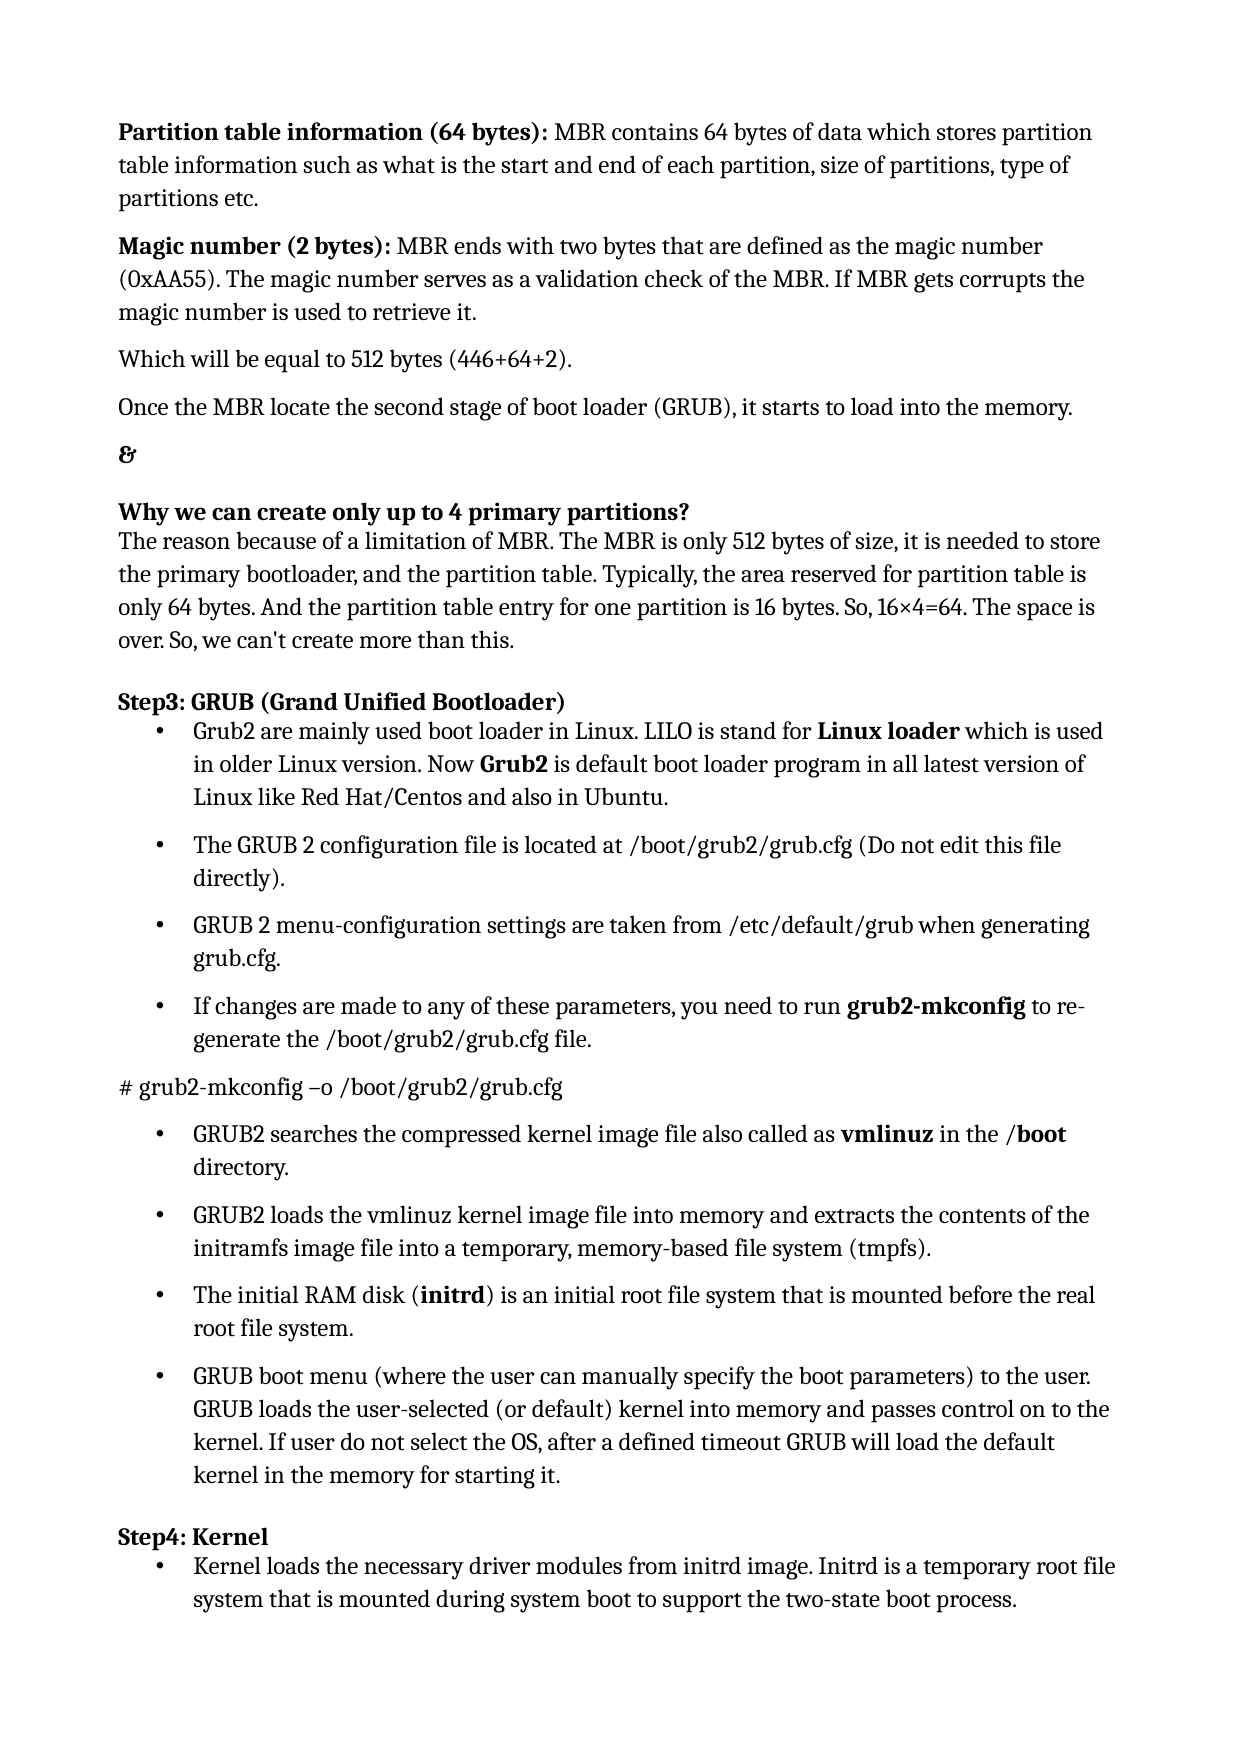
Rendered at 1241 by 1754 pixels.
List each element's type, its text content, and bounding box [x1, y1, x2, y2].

text Which will be equal to 512 bytes (446+64+2). [118, 345, 1122, 374]
text Why we can create only up to 4 primary partitions? [118, 498, 1122, 527]
list GRUB2 loads the vmlinuz kernel image file into memory and extracts the contents of the initramfs image file into a temporary, memory-based file system (tmpfs). [156, 1201, 1122, 1262]
subtitle Step3: GRUB (Grand Unified Bootloader) [118, 688, 1122, 717]
text Once the MBR locate the second stage of boot loader (GRUB), it starts to load into the memory. [118, 393, 1122, 422]
text Partition table information (64 bytes): MBR contains 64 bytes of data which stores partition table information such as what is the start and end of each partition, size of partitions, type of partitions etc. [118, 118, 1122, 213]
text The reason because of a limitation of MBR. The MBR is only 512 bytes of size, it is needed to store the primary bootloader, and the partition table. Typically, the area reserved for partition table is only 64 bytes. And the partition table entry for one partition is 16 bytes. So, 16×4=64. The space is over. So, we can't create more than this. [118, 527, 1122, 655]
text Magic number (2 bytes): MBR ends with two bytes that are defined as the magic number (0xAA55). The magic number serves as a validation check of the MBR. If MBR gets corrupts the magic number is used to retrieve it. [118, 232, 1122, 327]
list The initial RAM disk (initrd) is an initial root file system that is mounted before the real root file system. [156, 1281, 1122, 1343]
list The GRUB 2 configuration file is located at /boot/grub2/grub.cfg (Do not edit this file directly). [156, 831, 1122, 892]
list GRUB boot menu (where the user can manually specify the boot parameters) to the user. GRUB loads the user-selected (or default) kernel into memory and passes control on to the kernel. If user do not select the OS, after a defined timeout GRUB will load the default kernel in the memory for starting it. [156, 1362, 1122, 1490]
list If changes are made to any of these parameters, you need to run grub2-mkconfig to re-generate the /boot/grub2/grub.cfg file. [156, 992, 1122, 1053]
list GRUB 2 menu-configuration settings are taken from /etc/default/grub when generating grub.cfg. [156, 911, 1122, 973]
text & [118, 441, 1122, 469]
text # grub2-mkconfig –o /boot/grub2/grub.cfg [118, 1072, 1122, 1101]
list GRUB2 searches the compressed kernel image file also called as vmlinuz in the /boot directory. [156, 1120, 1122, 1182]
subtitle Step4: Kernel [118, 1523, 1122, 1552]
list Kernel loads the necessary driver modules from initrd image. Initrd is a temporary root file system that is mounted during system boot to support the two-state boot process. [156, 1552, 1122, 1614]
list Grub2 are mainly used boot loader in Linux. LILO is stand for Linux loader which is used in older Linux version. Now Grub2 is default boot loader program in all latest version of Linux like Red Hat/Centos and also in Ubuntu. [156, 717, 1122, 812]
